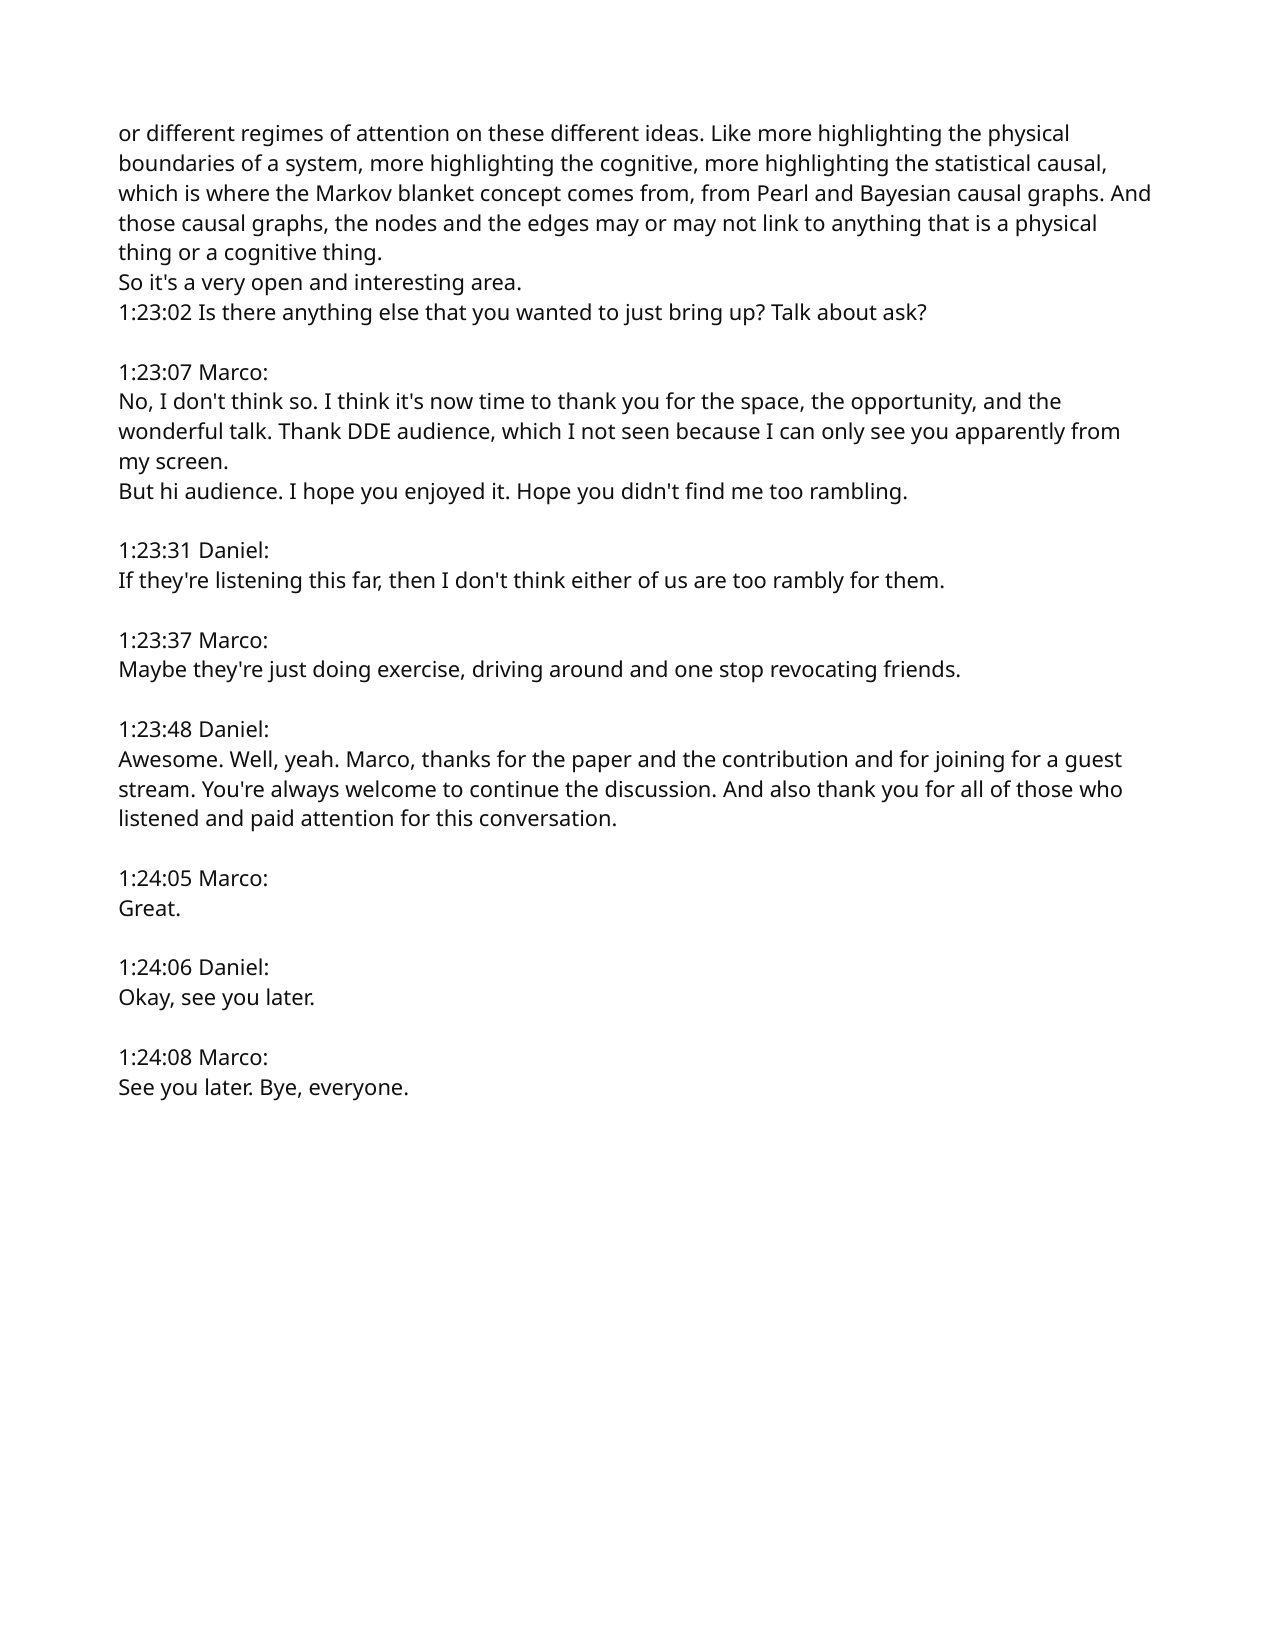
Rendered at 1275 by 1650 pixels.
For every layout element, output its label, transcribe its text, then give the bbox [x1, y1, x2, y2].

text Great. [118, 893, 1157, 922]
text 1:24:06 Daniel: [118, 952, 1157, 982]
text If they're listening this far, then I don't think either of us are too rambly for them. [118, 565, 1157, 595]
text or different regimes of attention on these different ideas. Like more highlighting the physical boundaries of a system, more highlighting the cognitive, more highlighting the statistical causal, which is where the Markov blanket concept comes from, from Pearl and Bayesian causal graphs. And those causal graphs, the nodes and the edges may or may not link to anything that is a physical thing or a cognitive thing. [118, 118, 1157, 267]
text 1:23:02 Is there anything else that you wanted to just bring up? Talk about ask? [118, 297, 1157, 327]
text 1:23:37 Marco: [118, 624, 1157, 654]
text No, I don't think so. I think it's now time to thank you for the space, the opportunity, and the wonderful talk. Thank DDE audience, which I not seen because I can only see you apparently from my screen. [118, 386, 1157, 476]
text 1:24:08 Marco: [118, 1042, 1157, 1071]
text Awesome. Well, yeah. Marco, thanks for the paper and the contribution and for joining for a guest stream. You're always welcome to continue the discussion. And also thank you for all of those who listened and paid attention for this conversation. [118, 744, 1157, 833]
text Maybe they're just doing exercise, driving around and one stop revocating friends. [118, 654, 1157, 684]
text So it's a very open and interesting area. [118, 267, 1157, 297]
text But hi audience. I hope you enjoyed it. Hope you didn't find me too rambling. [118, 476, 1157, 505]
text Okay, see you later. [118, 982, 1157, 1012]
text 1:24:05 Marco: [118, 863, 1157, 893]
text See you later. Bye, everyone. [118, 1071, 1157, 1101]
text 1:23:48 Daniel: [118, 714, 1157, 744]
text 1:23:07 Marco: [118, 356, 1157, 386]
text 1:23:31 Daniel: [118, 535, 1157, 565]
